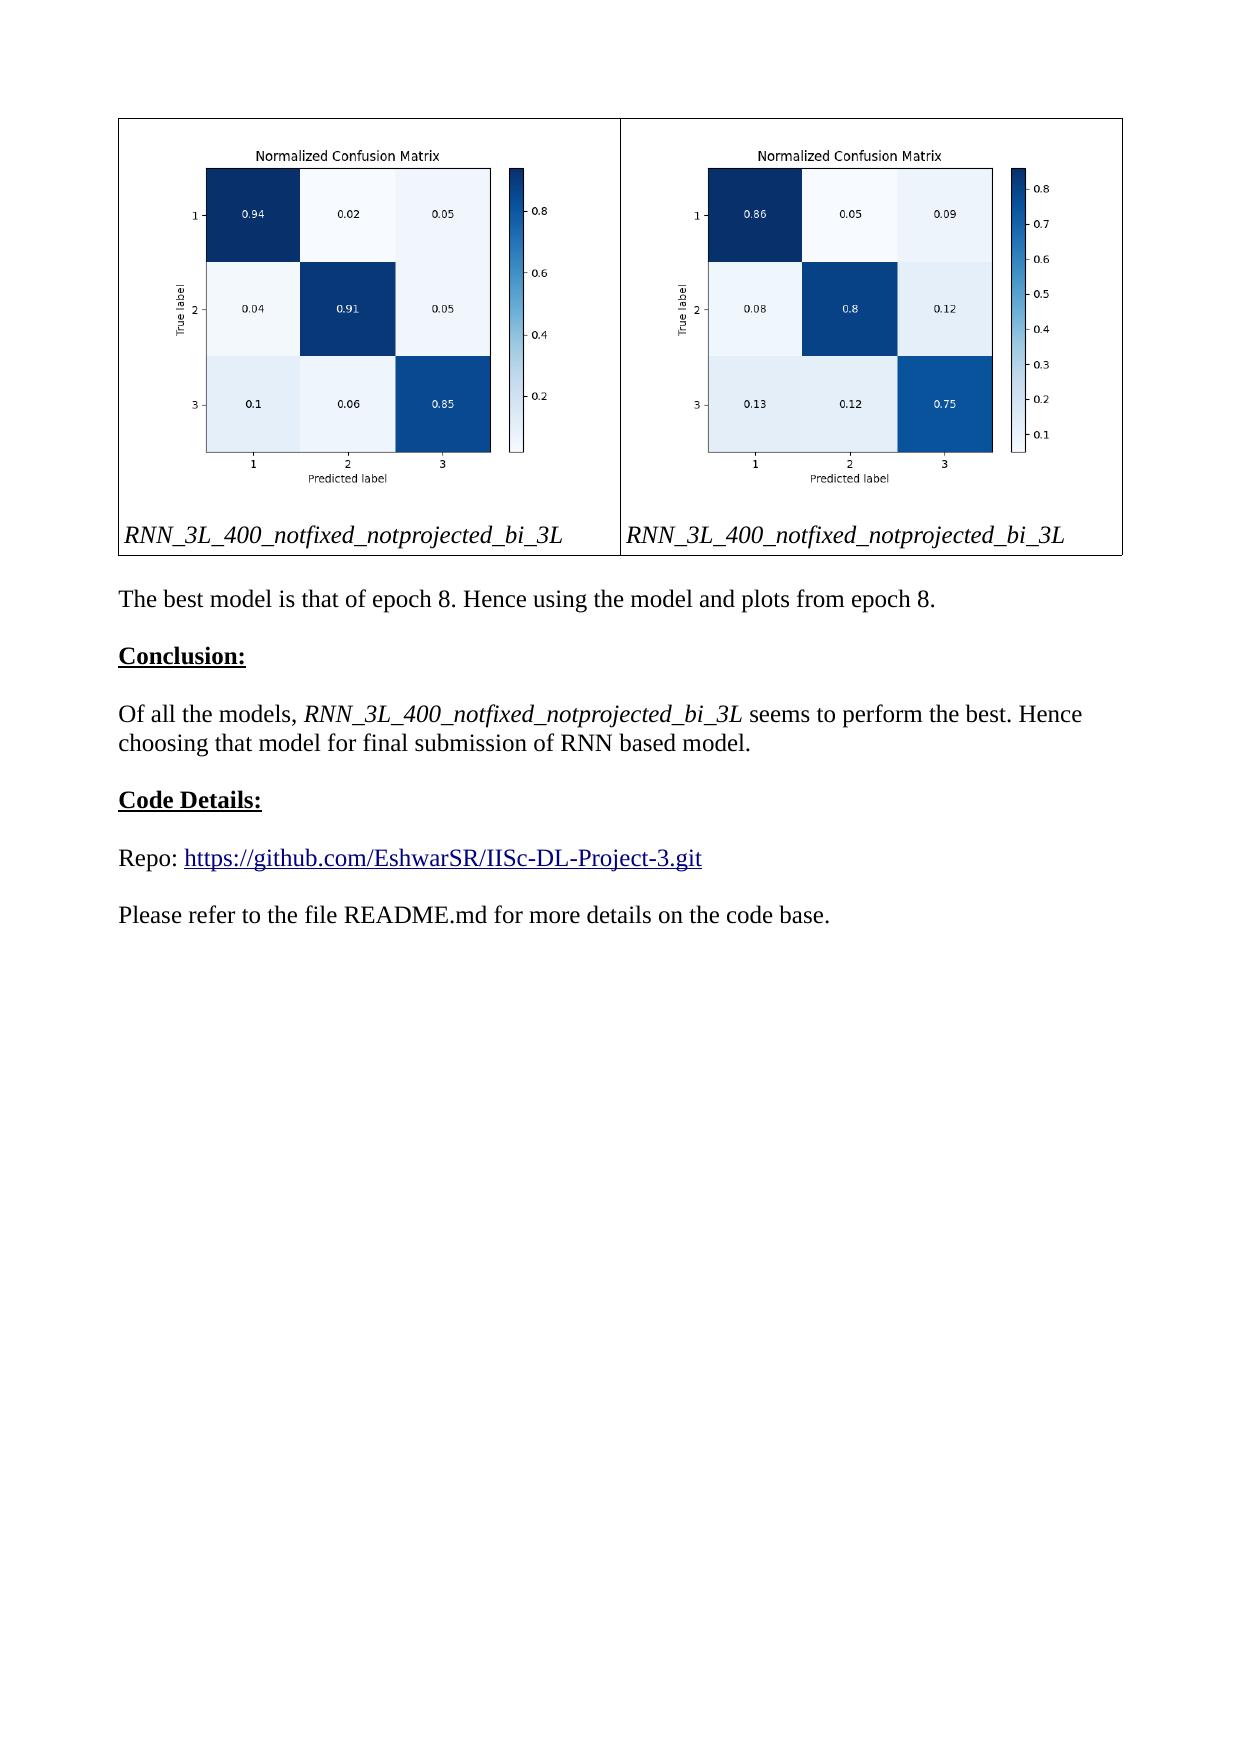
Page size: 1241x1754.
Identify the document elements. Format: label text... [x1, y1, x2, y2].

text Repo: https://github.com/EshwarSR/IISc-DL-Project-3.git [118, 843, 1122, 871]
text Conclusion: [118, 641, 1122, 670]
text Please refer to the file README.md for more details on the code base. [118, 900, 1122, 929]
table_cell RNN_3L_400_notfixed_notprojected_bi_3L [119, 119, 620, 555]
text Of all the models, RNN_3L_400_notfixed_notprojected_bi_3L seems to perform the best. Hence choosing that model for final submission of RNN based model. [118, 699, 1122, 756]
text The best model is that of epoch 8. Hence using the model and plots from epoch 8. [118, 584, 1122, 613]
picture [123, 123, 615, 492]
text Code Details: [118, 785, 1122, 814]
table_cell RNN_3L_400_notfixed_notprojected_bi_3L [621, 119, 1122, 555]
picture [625, 123, 1117, 492]
